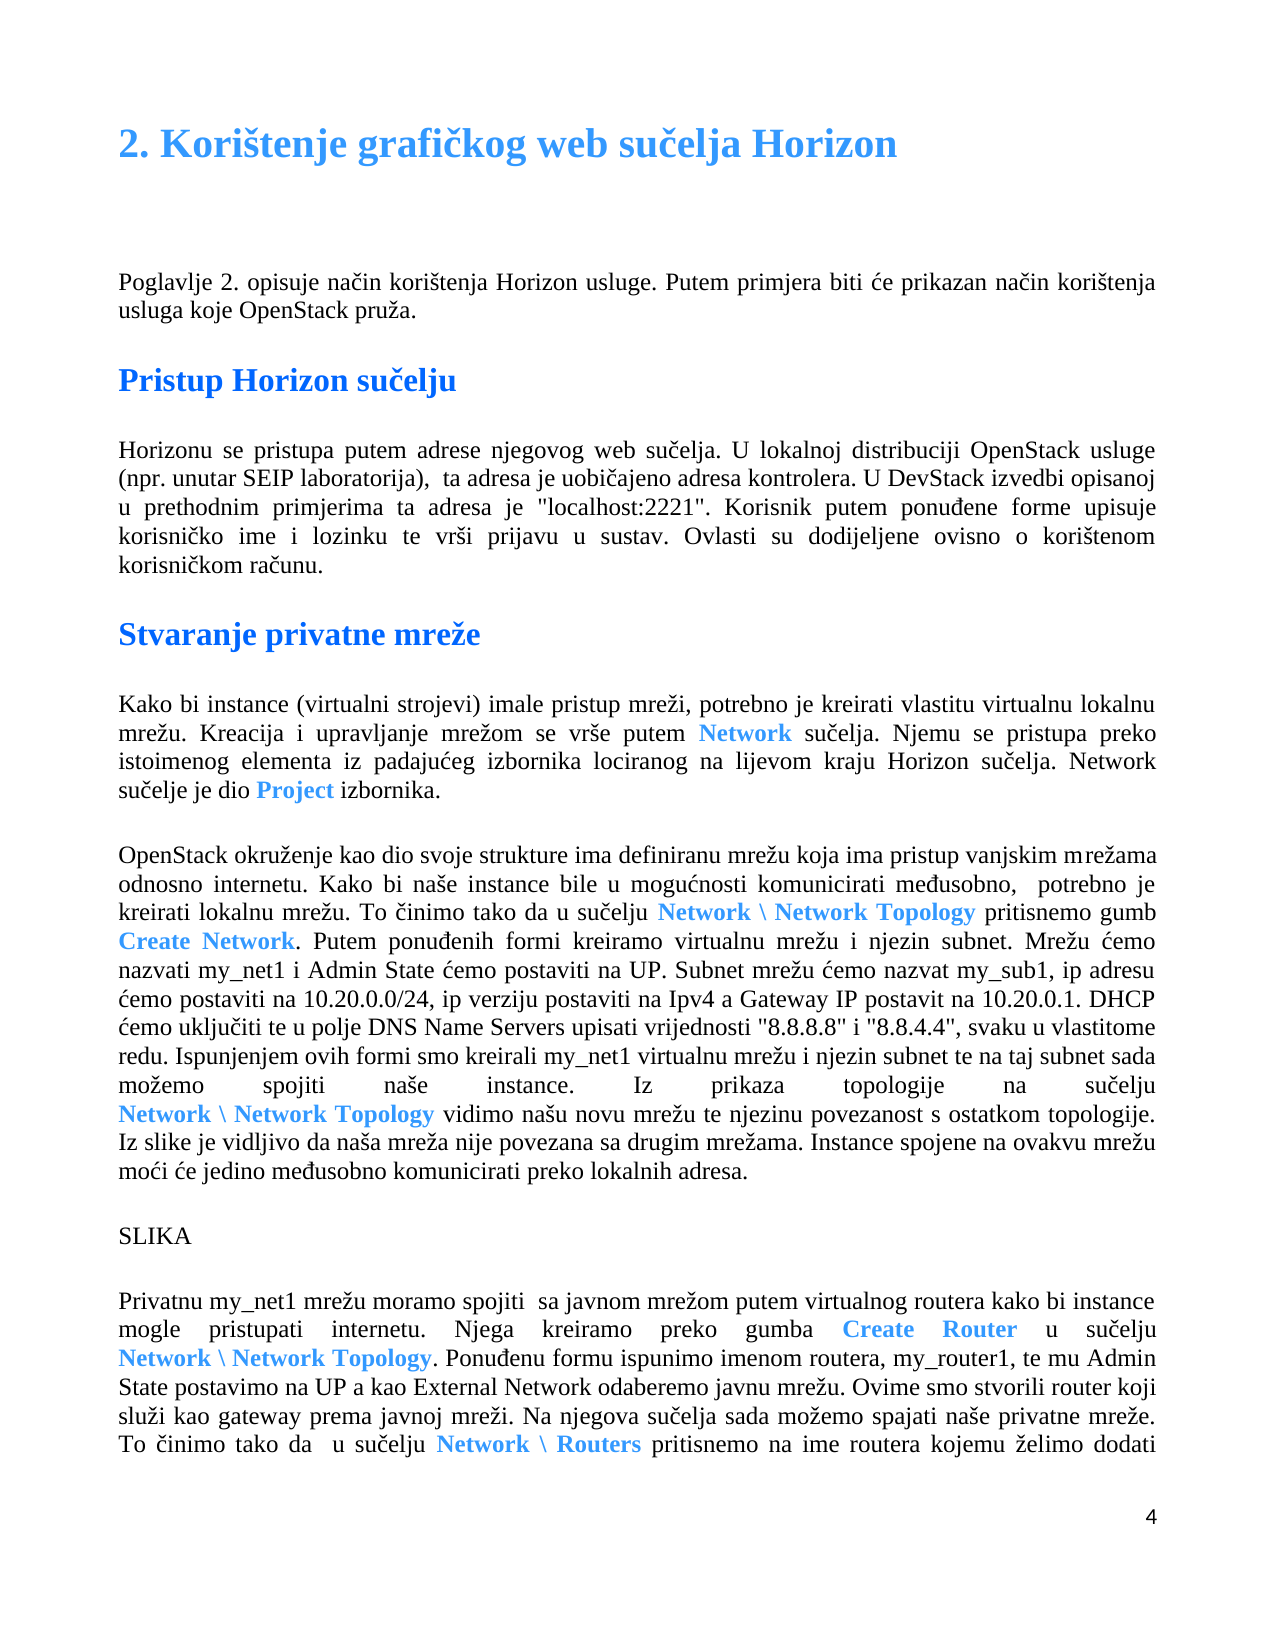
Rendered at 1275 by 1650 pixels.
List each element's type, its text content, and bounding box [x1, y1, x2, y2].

text OpenStack okruženje kao dio svoje strukture ima definiranu mrežu koja ima pristup vanjskim mrežama odnosno internetu. Kako bi naše instance bile u mogućnosti komunicirati međusobno, potrebno je kreirati lokalnu mrežu. To činimo tako da u sučelju Network \ Network Topology pritisnemo gumb Create Network. Putem ponuđenih formi kreiramo virtualnu mrežu i njezin subnet. Mrežu ćemo nazvati my_net1 i Admin State ćemo postaviti na UP. Subnet mrežu ćemo nazvat my_sub1, ip adresu ćemo postaviti na 10.20.0.0/24, ip verziju postaviti na Ipv4 a Gateway IP postavit na 10.20.0.1. DHCP ćemo uključiti te u polje DNS Name Servers upisati vrijednosti "8.8.8.8" i "8.8.4.4", svaku u vlastitome redu. Ispunjenjem ovih formi smo kreirali my_net1 virtualnu mrežu i njezin subnet te na taj subnet sada možemo spojiti naše instance. Iz prikaza topologije na sučelju Network \ Network Topology vidimo našu novu mrežu te njezinu povezanost s ostatkom topologije. Iz slike je vidljivo da naša mreža nije povezana sa drugim mrežama. Instance spojene na ovakvu mrežu moći će jedino međusobno komunicirati preko lokalnih adresa. [118, 840, 1157, 1185]
text Kako bi instance (virtualni strojevi) imale pristup mreži, potrebno je kreirati vlastitu virtualnu lokalnu mrežu. Kreacija i upravljanje mrežom se vrše putem Network sučelja. Njemu se pristupa preko istoimenog elementa iz padajućeg izbornika lociranog na lijevom kraju Horizon sučelja. Network sučelje je dio Project izbornika. [118, 689, 1157, 804]
text Stvaranje privatne mreže [118, 614, 1157, 653]
text Poglavlje 2. opisuje način korištenja Horizon usluge. Putem primjera biti će prikazan način korištenja usluga koje OpenStack pruža. [118, 267, 1157, 324]
text Pristup Horizon sučelju [118, 360, 1157, 399]
text Horizonu se pristupa putem adrese njegovog web sučelja. U lokalnoj distribuciji OpenStack usluge (npr. unutar SEIP laboratorija), ta adresa je uobičajeno adresa kontrolera. U DevStack izvedbi opisanoj u prethodnim primjerima ta adresa je "localhost:2221". Korisnik putem ponuđene forme upisuje korisničko ime i lozinku te vrši prijavu u sustav. Ovlasti su dodijeljene ovisno o korištenom korisničkom računu. [118, 435, 1157, 578]
text 2. Korištenje grafičkog web sučelja Horizon [118, 118, 1157, 166]
text SLIKA [118, 1221, 1157, 1250]
text Privatnu my_net1 mrežu moramo spojiti sa javnom mrežom putem virtualnog routera kako bi instance mogle pristupati internetu. Njega kreiramo preko gumba Create Router u sučelju Network \ Network Topology. Ponuđenu formu ispunimo imenom routera, my_router1, te mu Admin State postavimo na UP a kao External Network odaberemo javnu mrežu. Ovime smo stvorili router koji služi kao gateway prema javnoj mreži. Na njegova sučelja sada možemo spajati naše privatne mreže. To činimo tako da u sučelju Network \ Routers pritisnemo na ime routera kojemu želimo dodati [118, 1286, 1157, 1458]
